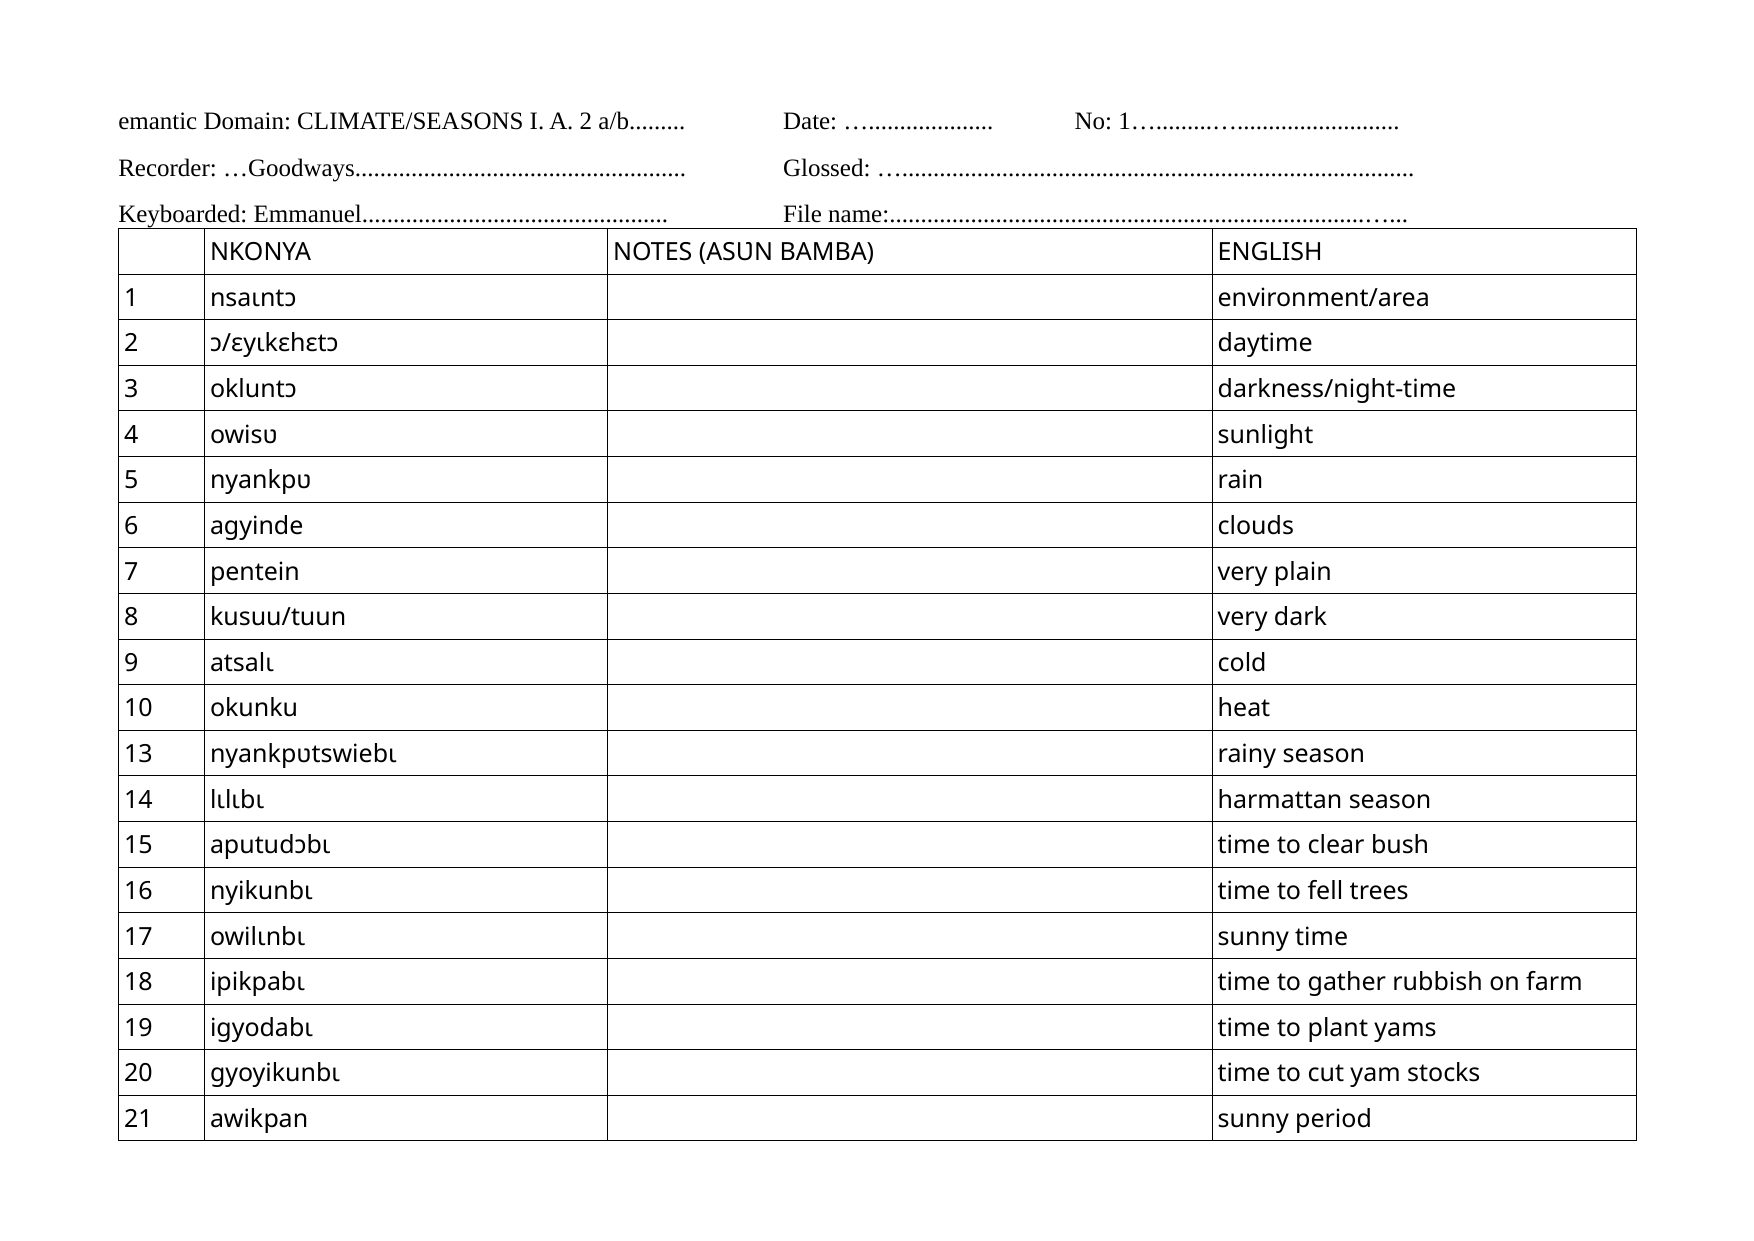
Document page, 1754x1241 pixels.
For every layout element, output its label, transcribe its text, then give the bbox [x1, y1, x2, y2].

table_cell 2 [119, 320, 204, 365]
table_cell 10 [119, 685, 204, 730]
table_cell ipikpabɩ [205, 959, 607, 1003]
table_cell [608, 594, 1212, 638]
table_cell 20 [119, 1050, 204, 1095]
table_cell daytime [1213, 320, 1636, 365]
table_cell environment/area [1213, 275, 1636, 319]
table_cell 7 [119, 548, 204, 593]
table_cell kusuu/tuun [205, 594, 607, 638]
table_cell igyodabɩ [205, 1005, 607, 1049]
table_cell rain [1213, 457, 1636, 502]
table_cell 8 [119, 594, 204, 638]
table_cell [608, 959, 1212, 1003]
table_cell cold [1213, 640, 1636, 684]
table_cell time to gather rubbish on farm [1213, 959, 1636, 1003]
table_cell time to fell trees [1213, 868, 1636, 912]
table_cell 14 [119, 776, 204, 821]
table_cell nsaɩntɔ [205, 275, 607, 319]
table_cell 5 [119, 457, 204, 502]
table_cell [608, 640, 1212, 684]
table_cell [608, 366, 1212, 410]
table_cell [608, 913, 1212, 958]
table_header ENGLISH [1213, 229, 1636, 273]
table_cell sunny time [1213, 913, 1636, 958]
table_cell 4 [119, 411, 204, 456]
table_header [119, 229, 204, 273]
table_cell gyoyikunbɩ [205, 1050, 607, 1095]
table_cell 1 [119, 275, 204, 319]
table_cell agyinde [205, 503, 607, 547]
table_cell okunku [205, 685, 607, 730]
table_cell 6 [119, 503, 204, 547]
table_cell lɩlɩbɩ [205, 776, 607, 821]
table_cell [608, 411, 1212, 456]
text Recorder: …Goodways..................................................... Glossed: ….................................................................................. [118, 153, 1636, 181]
table_cell awikpan [205, 1096, 607, 1140]
table_cell 18 [119, 959, 204, 1003]
table_cell 15 [119, 822, 204, 867]
table_cell nyikunbɩ [205, 868, 607, 912]
table_cell 17 [119, 913, 204, 958]
table_header NOTES (ASƲN BAMBA) [608, 229, 1212, 273]
text Keyboarded: Emmanuel................................................. File name:............................................................................…... [118, 199, 1636, 228]
table_cell time to plant yams [1213, 1005, 1636, 1049]
table_cell 13 [119, 731, 204, 775]
table_cell [608, 1005, 1212, 1049]
table_cell [608, 1096, 1212, 1140]
table_cell heat [1213, 685, 1636, 730]
table_cell darkness/night-time [1213, 366, 1636, 410]
table_cell [608, 685, 1212, 730]
table_cell clouds [1213, 503, 1636, 547]
table_cell [608, 868, 1212, 912]
table_cell [608, 457, 1212, 502]
table_cell sunlight [1213, 411, 1636, 456]
table_cell owisʋ [205, 411, 607, 456]
table_cell sunny period [1213, 1096, 1636, 1140]
table_cell time to cut yam stocks [1213, 1050, 1636, 1095]
text emantic Domain: CLIMATE/SEASONS I. A. 2 a/b......... Date: ….................... No: 1….........….......................... [118, 106, 1636, 135]
table_cell nyankpʋ [205, 457, 607, 502]
table_cell pentein [205, 548, 607, 593]
table_cell [608, 1050, 1212, 1095]
table_cell rainy season [1213, 731, 1636, 775]
table_cell time to clear bush [1213, 822, 1636, 867]
table_cell atsalɩ [205, 640, 607, 684]
table_cell owilɩnbɩ [205, 913, 607, 958]
table_cell ɔ/ɛyɩkɛhɛtɔ [205, 320, 607, 365]
table_cell 16 [119, 868, 204, 912]
table_cell [608, 275, 1212, 319]
table_cell 19 [119, 1005, 204, 1049]
table_cell very dark [1213, 594, 1636, 638]
table_cell very plain [1213, 548, 1636, 593]
table_cell [608, 776, 1212, 821]
table_cell 9 [119, 640, 204, 684]
table_cell [608, 320, 1212, 365]
table_cell [608, 548, 1212, 593]
table_cell harmattan season [1213, 776, 1636, 821]
table_cell 3 [119, 366, 204, 410]
table_cell aputudɔbɩ [205, 822, 607, 867]
table_cell nyankpʋtswiebɩ [205, 731, 607, 775]
table_header NKONYA [205, 229, 607, 273]
table_cell [608, 731, 1212, 775]
table_cell okluntɔ [205, 366, 607, 410]
table_cell 21 [119, 1096, 204, 1140]
table_cell [608, 503, 1212, 547]
table_cell [608, 822, 1212, 867]
